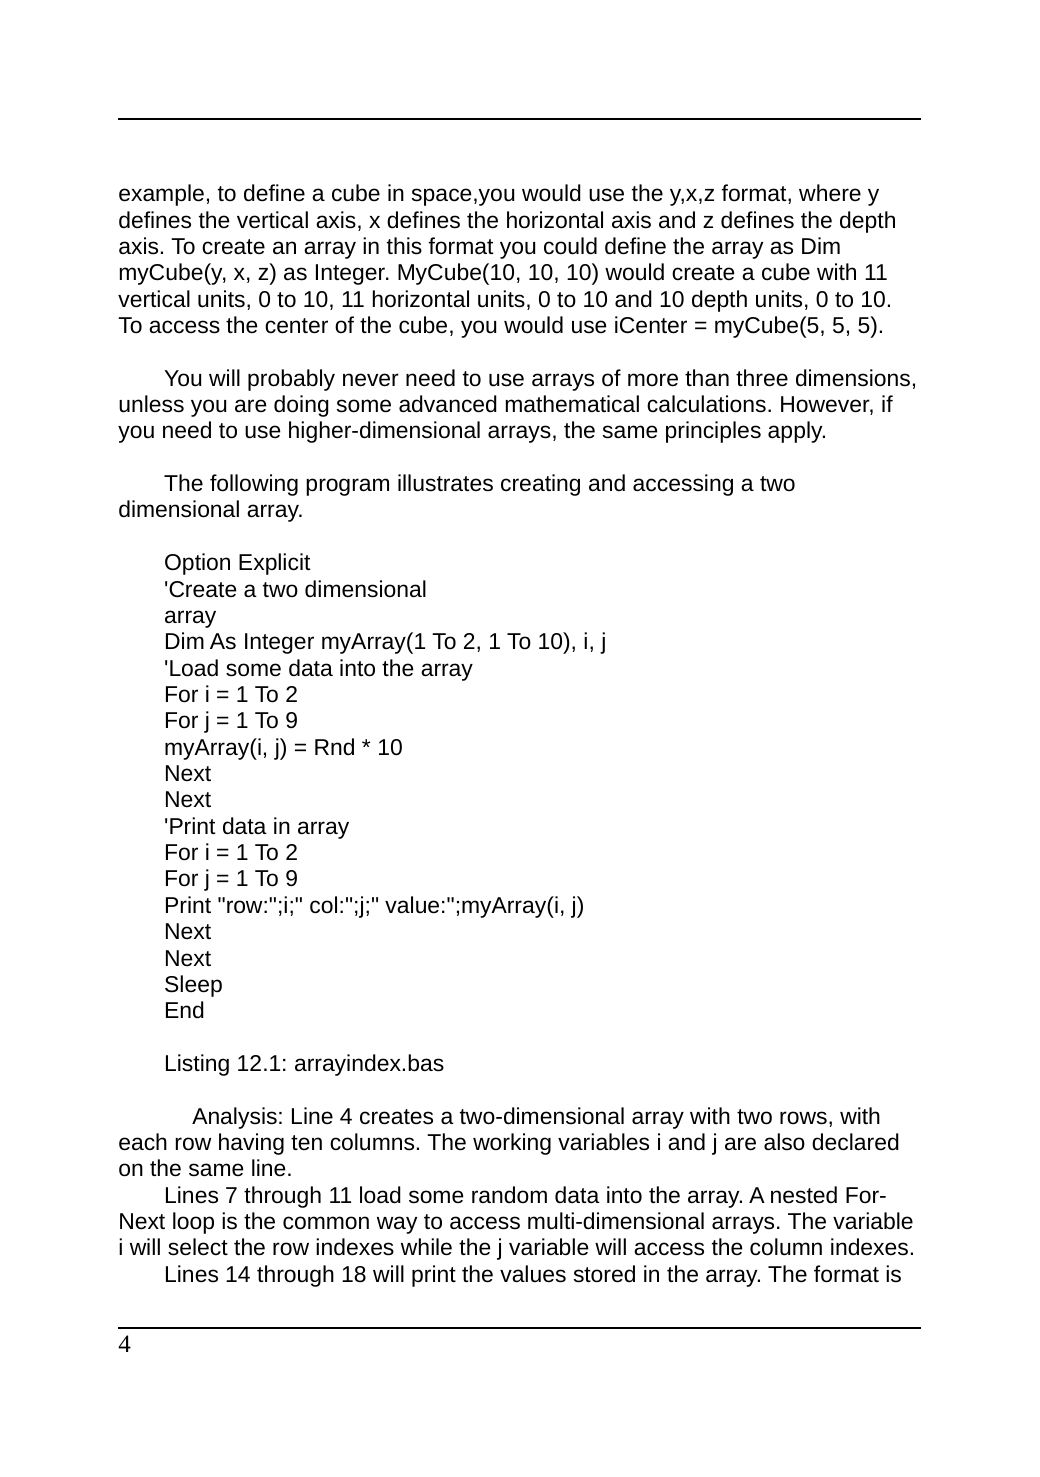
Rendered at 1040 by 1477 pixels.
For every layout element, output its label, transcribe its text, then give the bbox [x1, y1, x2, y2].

text Analysis: Line 4 creates a two-dimensional array with two rows, with each row having ten columns. The working variables i and j are also declared on the same line. [118, 1103, 921, 1182]
text example, to define a cube in space,you would use the y,x,z format, where y defines the vertical axis, x defines the horizontal axis and z defines the depth axis. To create an array in this format you could define the array as Dim myCube(y, x, z) as Integer. MyCube(10, 10, 10) would create a cube with 11 vertical units, 0 to 10, 11 horizontal units, 0 to 10 and 10 depth units, 0 to 10. To access the center of the cube, you would use iCenter = myCube(5, 5, 5). [118, 180, 921, 338]
text For j = 1 To 9 [118, 707, 921, 734]
text Next [118, 944, 921, 971]
text End [118, 997, 921, 1023]
text myArray(i, j) = Rnd * 10 [118, 734, 921, 760]
text Lines 14 through 18 will print the values stored in the array. The format is [118, 1261, 921, 1287]
text 'Print data in array [118, 813, 921, 839]
text Next [118, 918, 921, 944]
text array [118, 602, 921, 628]
text The following program illustrates creating and accessing a two dimensional array. [118, 470, 921, 523]
text Dim As Integer myArray(1 To 2, 1 To 10), i, j [118, 628, 921, 654]
text For i = 1 To 2 [118, 839, 921, 865]
text Listing 12.1: arrayindex.bas [118, 1050, 921, 1076]
text For i = 1 To 2 [118, 681, 921, 707]
text Next [118, 760, 921, 786]
text Option Explicit [118, 549, 921, 576]
text 'Create a two dimensional [118, 576, 921, 602]
text For j = 1 To 9 [118, 865, 921, 892]
text Sleep [118, 971, 921, 997]
text Print "row:";i;" col:";j;" value:";myArray(i, j) [118, 892, 921, 918]
text You will probably never need to use arrays of more than three dimensions, unless you are doing some advanced mathematical calculations. However, if you need to use higher-dimensional arrays, the same principles apply. [118, 365, 921, 444]
text 'Load some data into the array [118, 654, 921, 681]
text Lines 7 through 11 load some random data into the array. A nested For-Next loop is the common way to access multi-dimensional arrays. The variable i will select the row indexes while the j variable will access the column indexes. [118, 1182, 921, 1261]
text Next [118, 786, 921, 813]
